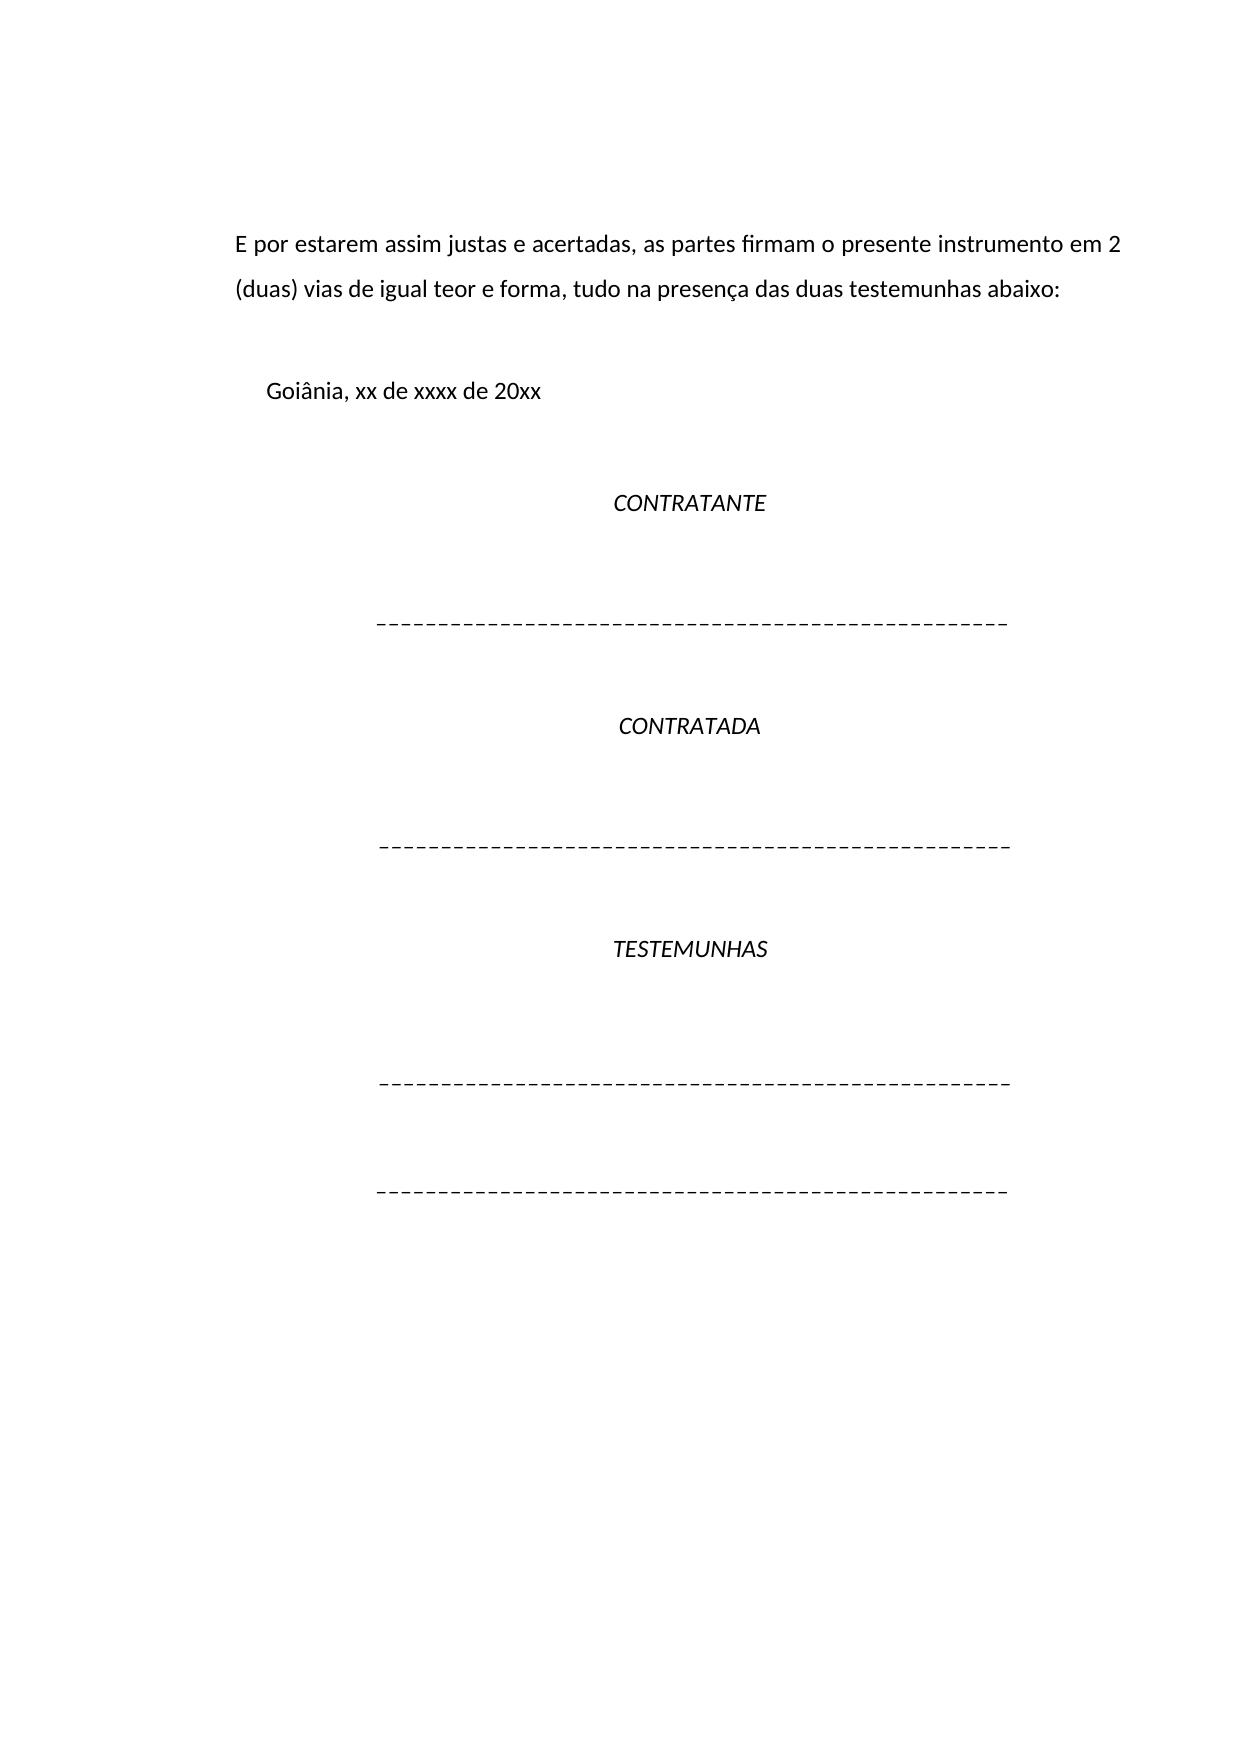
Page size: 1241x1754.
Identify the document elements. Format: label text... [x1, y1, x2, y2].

text ___________________________________________________ [266, 1166, 1123, 1196]
text ___________________________________________________ [266, 822, 1123, 852]
text Goiânia, xx de xxxx de 20xx [266, 375, 1123, 406]
text CONTRATANTE [264, 487, 1123, 517]
text ___________________________________________________ [266, 1058, 1123, 1088]
text E por estarem assim justas e acertadas, as partes firmam o presente instrumento em 2 (duas) vias de igual teor e forma, tudo na presença das duas testemunhas abaixo: [235, 228, 1123, 304]
text ___________________________________________________ [266, 598, 1123, 629]
subtitle TESTEMUNHAS [265, 933, 1123, 964]
text CONTRATADA [264, 710, 1123, 741]
